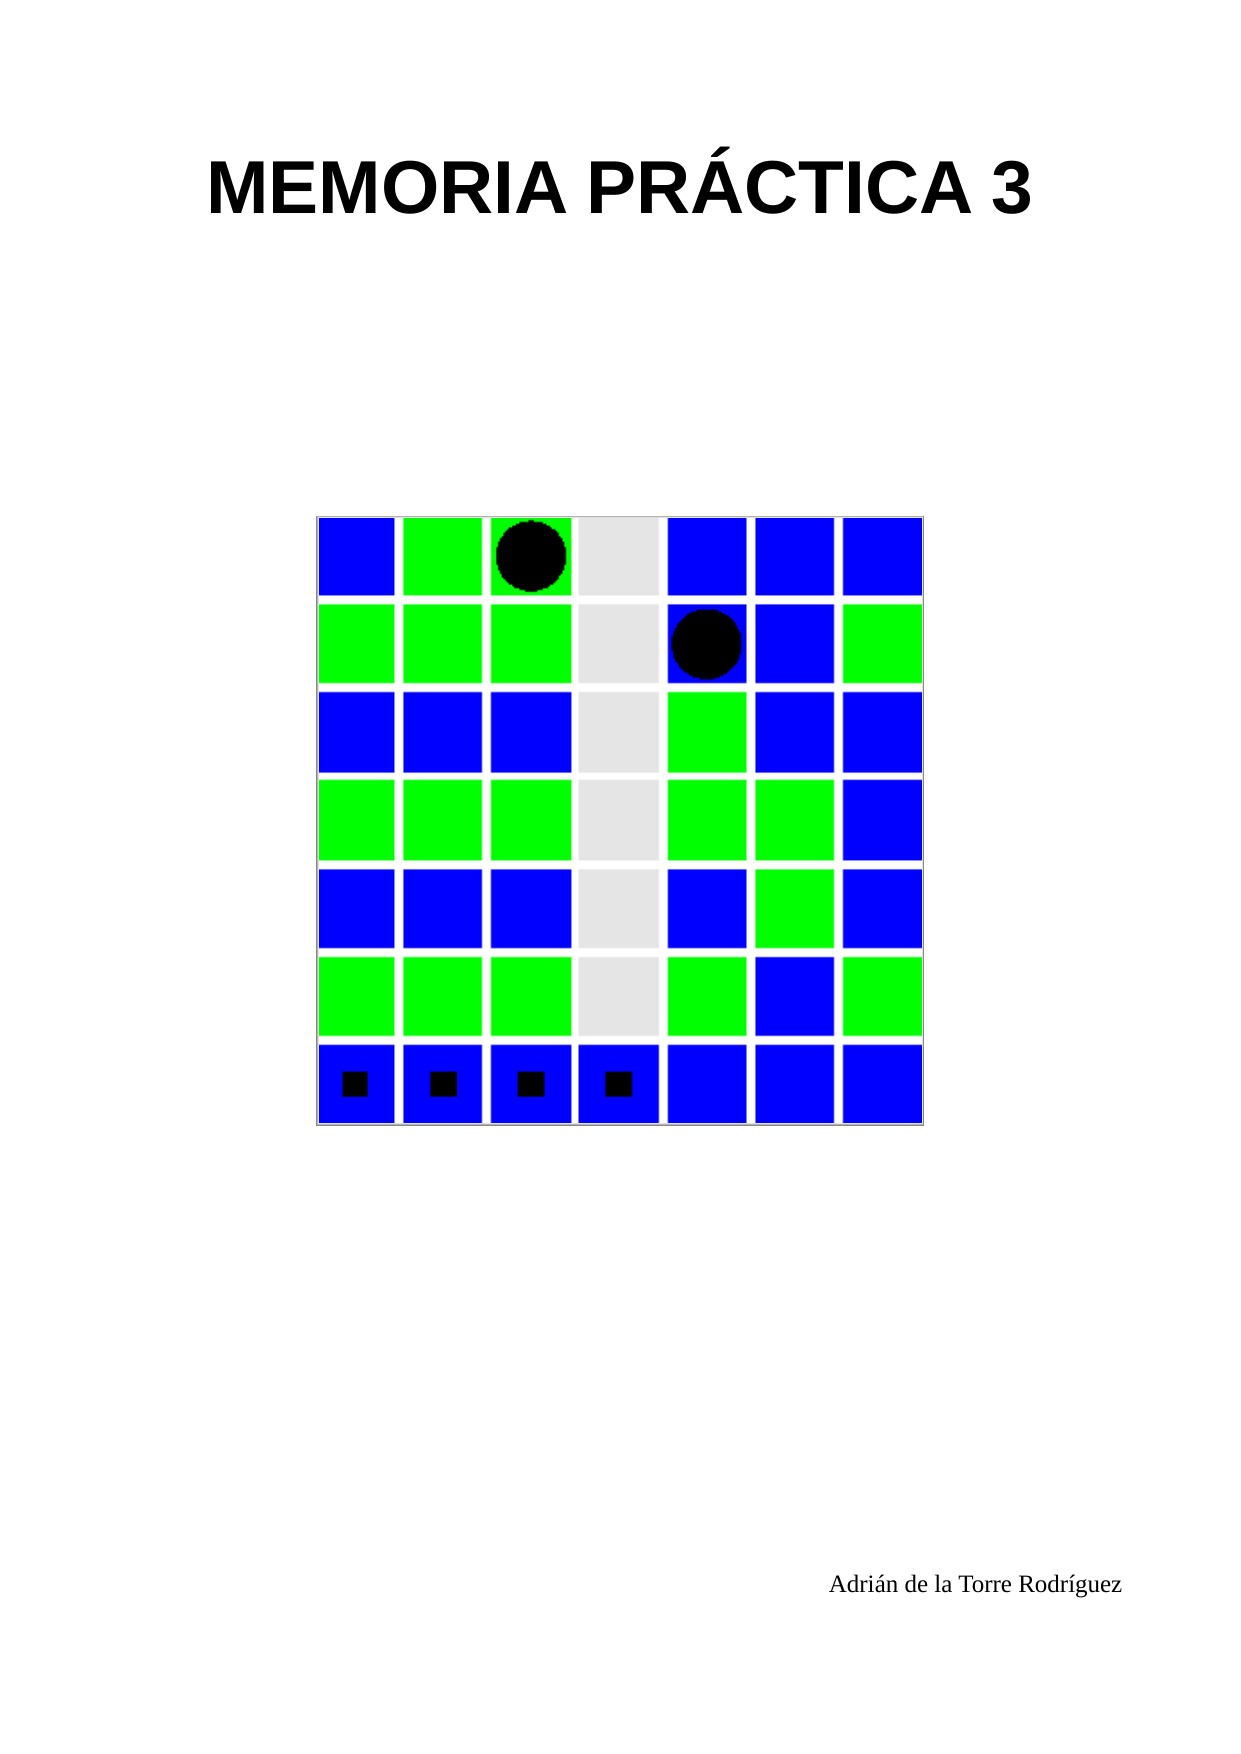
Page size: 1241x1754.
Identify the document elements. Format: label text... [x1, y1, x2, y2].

picture [319, 518, 922, 1123]
title MEMORIA PRÁCTICA 3 [118, 143, 1122, 229]
text Adrián de la Torre Rodríguez [118, 1569, 1122, 1598]
